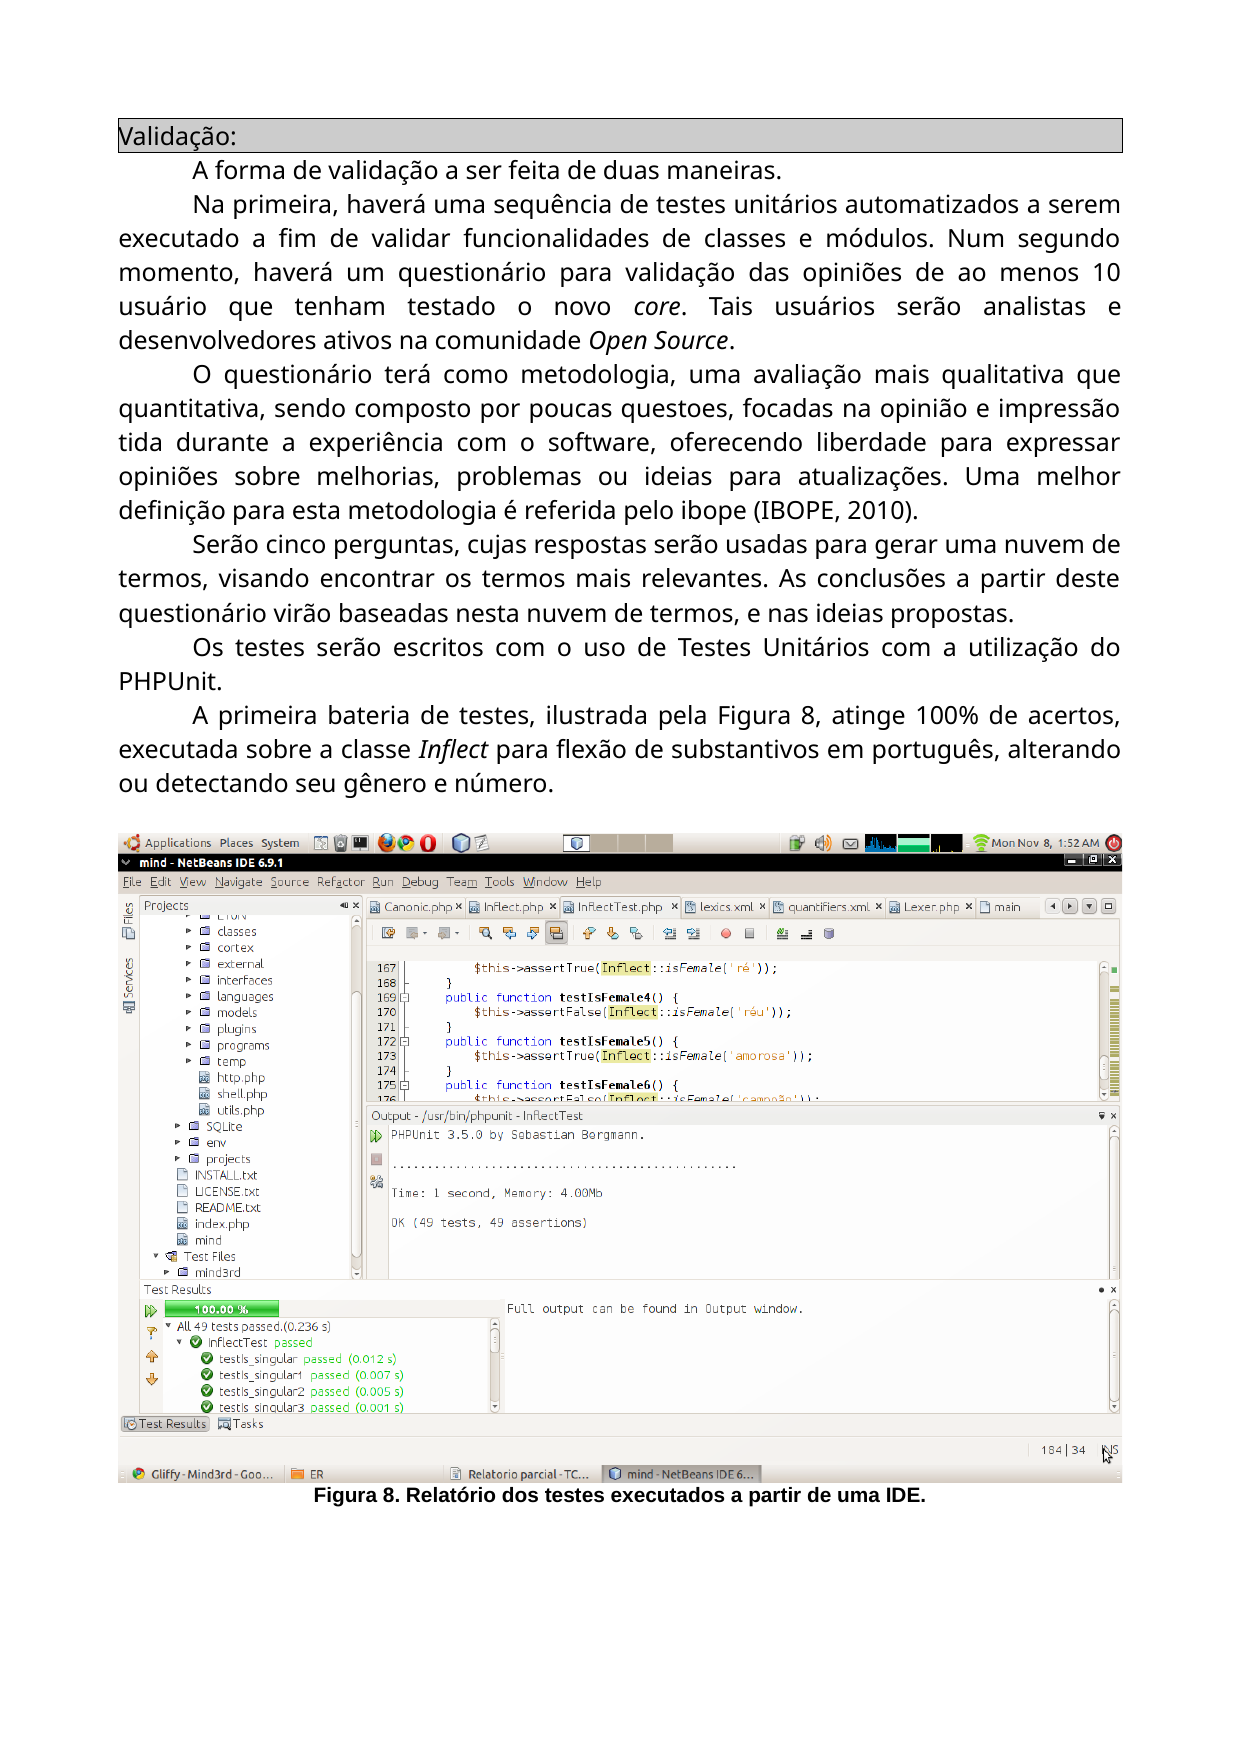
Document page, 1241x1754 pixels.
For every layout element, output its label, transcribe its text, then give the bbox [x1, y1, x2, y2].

text Na primeira, haverá uma sequência de testes unitários automatizados a serem executado a fim de validar funcionalidades de classes e módulos. Num segundo momento, haverá um questionário para validação das opiniões de ao menos 10 usuário que tenham testado o novo core. Tais usuários serão analistas e desenvolvedores ativos na comunidade Open Source. [118, 186, 1122, 357]
picture [118, 833, 1123, 1483]
text A primeira bateria de testes, ilustrada pela Figura 8, atinge 100% de acertos, executada sobre a classe Inflect para flexão de substantivos em português, alterando ou detectando seu gênero e número. [118, 697, 1122, 799]
text Serão cinco perguntas, cujas respostas serão usadas para gerar uma nuvem de termos, visando encontrar os termos mais relevantes. As conclusões a partir deste questionário virão baseadas nesta nuvem de termos, e nas ideias propostas. [118, 527, 1122, 629]
text Os testes serão escritos com o uso de Testes Unitários com a utilização do PHPUnit. [118, 629, 1122, 697]
text A forma de validação a ser feita de duas maneiras. [118, 153, 1122, 186]
text O questionário terá como metodologia, uma avaliação mais qualitativa que quantitativa, sendo composto por poucas questoes, focadas na opinião e impressão tida durante a experiência com o software, oferecendo liberdade para expressar opiniões sobre melhorias, problemas ou ideias para atualizações. Uma melhor definição para esta metodologia é referida pelo ibope (IBOPE, 2010). [118, 357, 1122, 527]
text Figura 8. Relatório dos testes executados a partir de uma IDE. [118, 1483, 1122, 1507]
